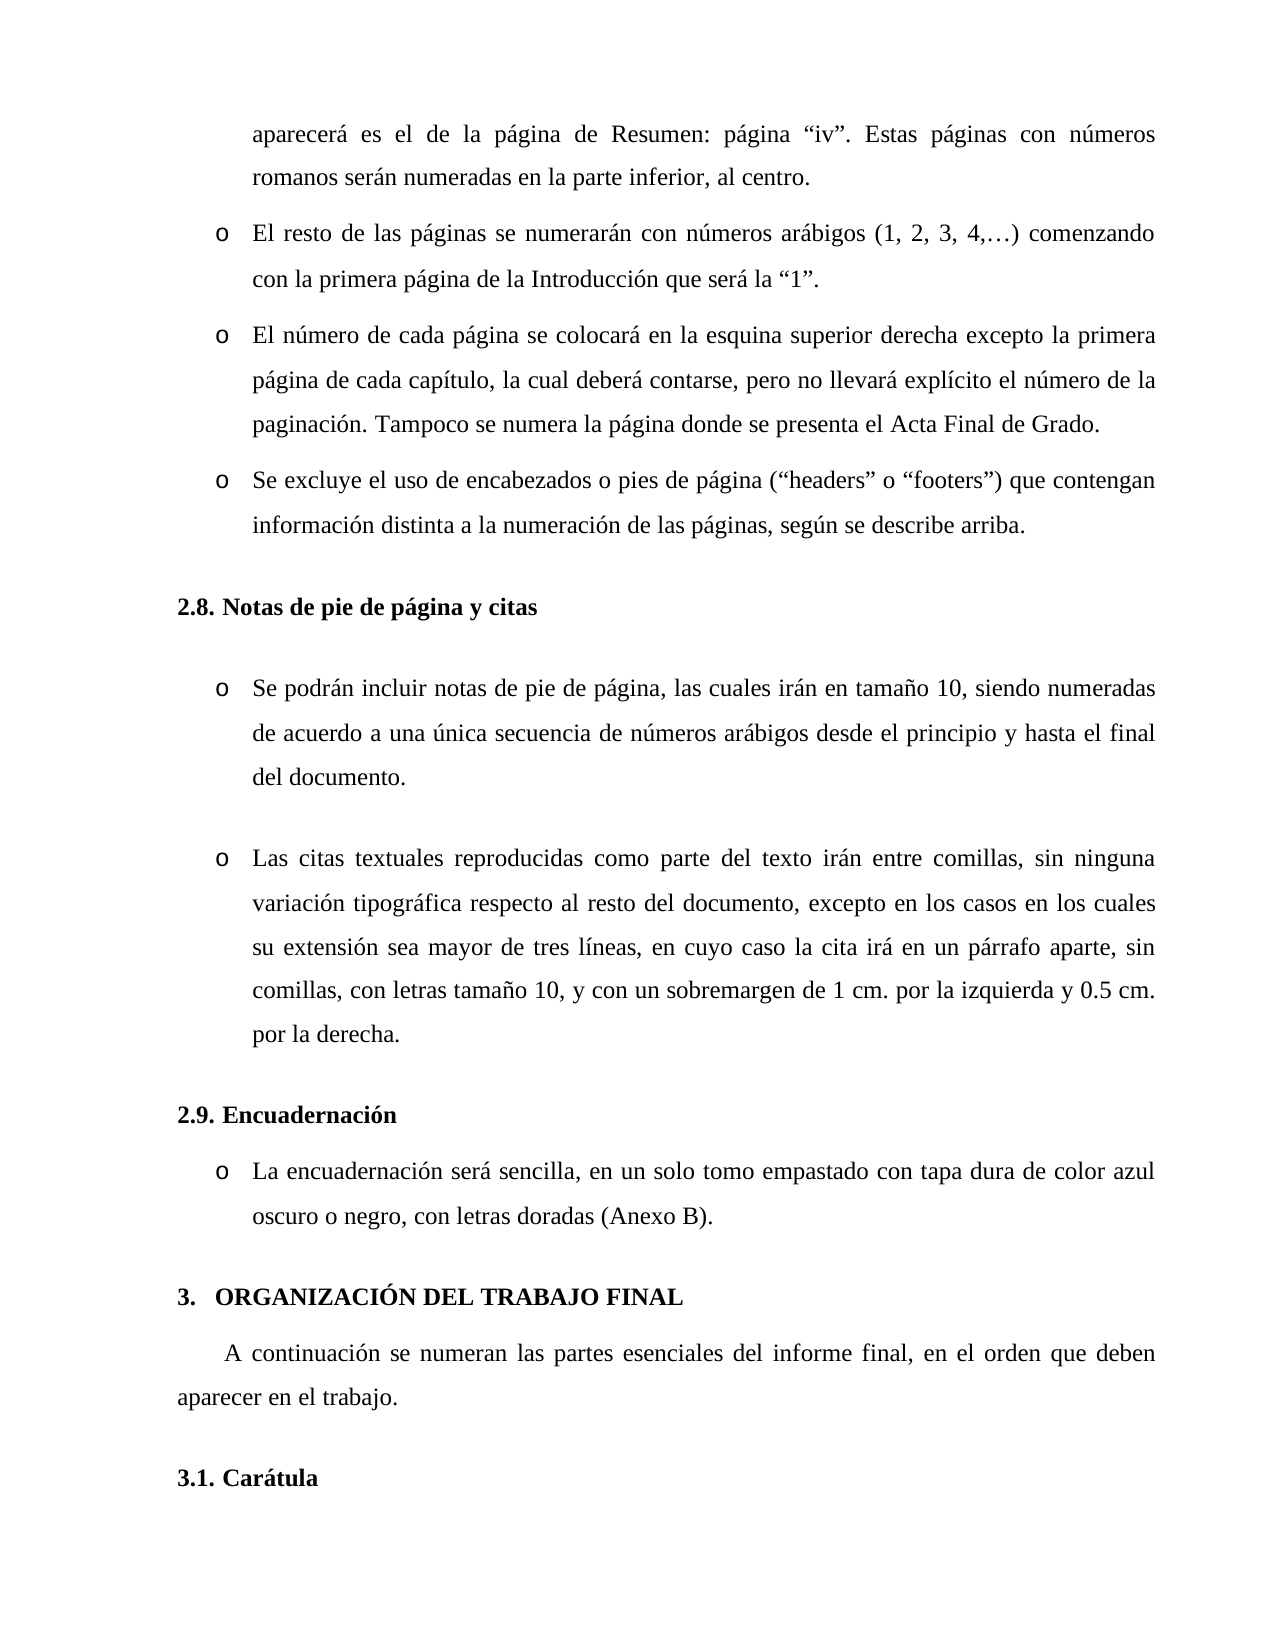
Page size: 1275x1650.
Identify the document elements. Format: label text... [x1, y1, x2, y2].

text A continuación se numeran las partes esenciales del informe final, en el orden que deben aparecer en el trabajo. [177, 1338, 1156, 1411]
list La encuadernación será sencilla, en un solo tomo empastado con tapa dura de color azul oscuro o negro, con letras doradas (Anexo B). [214, 1156, 1156, 1230]
list Las citas textuales reproducidas como parte del texto irán entre comillas, sin ninguna variación tipográfica respecto al resto del documento, excepto en los casos en los cuales su extensión sea mayor de tres líneas, en cuyo caso la cita irá en un párrafo aparte, sin comillas, con letras tamaño 10, y con un sobremargen de 1 cm. por la izquierda y 0.5 cm. por la derecha. [214, 842, 1156, 1048]
list ORGANIZACIÓN DEL TRABAJO FINAL [177, 1282, 1156, 1311]
list Se podrán incluir notas de pie de página, las cuales irán en tamaño 10, siendo numeradas de acuerdo a una única secuencia de números arábigos desde el principio y hasta el final del documento. [214, 672, 1156, 791]
list Se excluye el uso de encabezados o pies de página (“headers” o “footers”) que contengan información distinta a la numeración de las páginas, según se describe arriba. [214, 465, 1156, 539]
list El resto de las páginas se numerarán con números arábigos (1, 2, 3, 4,…) comenzando con la primera página de la Introducción que será la “1”. [214, 218, 1156, 293]
list El número de cada página se colocará en la esquina superior derecha excepto la primera página de cada capítulo, la cual deberá contarse, pero no llevará explícito el número de la paginación. Tampoco se numera la página donde se presenta el Acta Final de Grado. [214, 320, 1156, 438]
list Encuadernación [177, 1100, 1156, 1129]
list Notas de pie de página y citas [177, 591, 1156, 620]
list aparecerá es el de la página de Resumen: página “iv”. Estas páginas con números romanos serán numeradas en la parte inferior, al centro. [252, 118, 1156, 191]
list Carátula [177, 1463, 1156, 1492]
